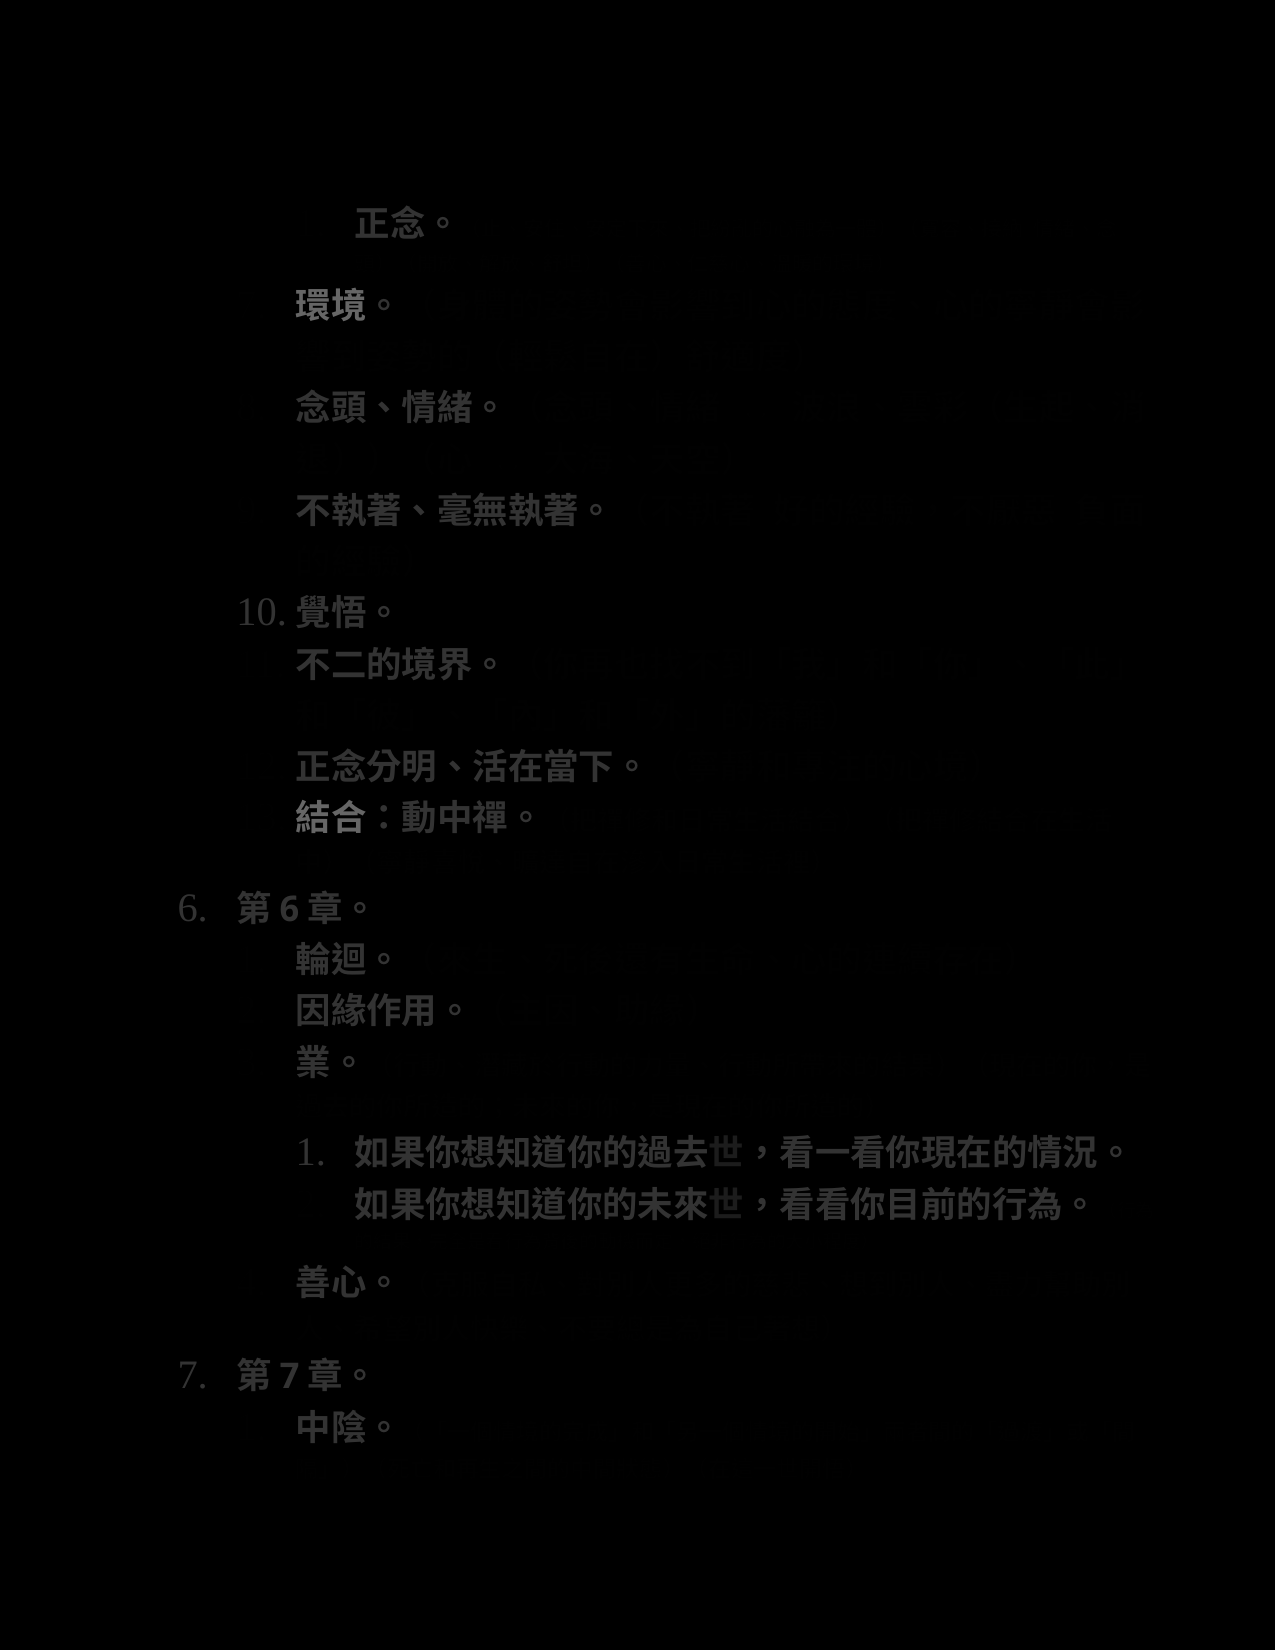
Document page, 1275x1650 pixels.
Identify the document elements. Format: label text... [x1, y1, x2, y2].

list 善心。（克服自私、對別人更多的慈悲、想到別人、盡力幫助別人、希望別人快樂、不要總是為自己著想） [236, 1254, 1157, 1348]
list 正念。（止、安住、安定下來、把紛亂的心融為一體）（寬容、接納 情緒、念頭）（開放、解放、舒坦）（善心、仁慈心、溫暖的環境） [295, 196, 1157, 277]
list 念頭、情緒。（念頭、情緒 ↔ 波浪、雲彩（生起、消退））（心 ↔ 大海、天空） [236, 380, 1157, 482]
list 覺悟。 [236, 585, 1157, 636]
list 第6章。 [177, 880, 1157, 932]
list 結合：動中禪。（把禪修和日常生活結合）（把禪修結合在生活中）（寧靜喜悅、曠達自在滲入日常生活裡） [236, 790, 1157, 880]
list 因緣作用。（主因、助緣） [236, 983, 1157, 1034]
list 不二的境界。（你再也找不到「我」和「你」、「此」和「彼」、「內」和「外」的藩籬） [236, 636, 1157, 738]
list 環境。（身體的姿勢會影響到心的態度、心的寧靜會影響到姿勢的（輕鬆自在）舒適度） [236, 277, 1157, 380]
list 輪迴。（來生、死後還有生命、心的連續存在） [236, 932, 1157, 983]
list 第7章。 [177, 1348, 1157, 1399]
list 正念分明、活在當下。（寧靜和專注的心境） [236, 738, 1157, 790]
list 如果你想知道你的過去世，看一看你現在的情況。 [295, 1125, 1157, 1176]
list 不執著、毫無執著。（不執著 好的經驗，不厭惡 負面的經驗） [236, 482, 1157, 585]
list 業。（行動、潛藏於行動的力量、行動所帶來的結果）（現在的你，是過去的你所造的；未來的你，是現在的你所造的） [236, 1034, 1157, 1125]
list 如果你想知道你的未來世，看看你目前的行為。（行為的結果，完全是看行為背後的動機而定，絕非行為的大小程度） [295, 1176, 1157, 1254]
list 中陰。（「一個情境的完成」和「另一個情境的開始」兩者間的「過渡」或「間隔」）（死亡和再生之間的中間狀態）（在這一世開悟） [236, 1399, 1157, 1484]
